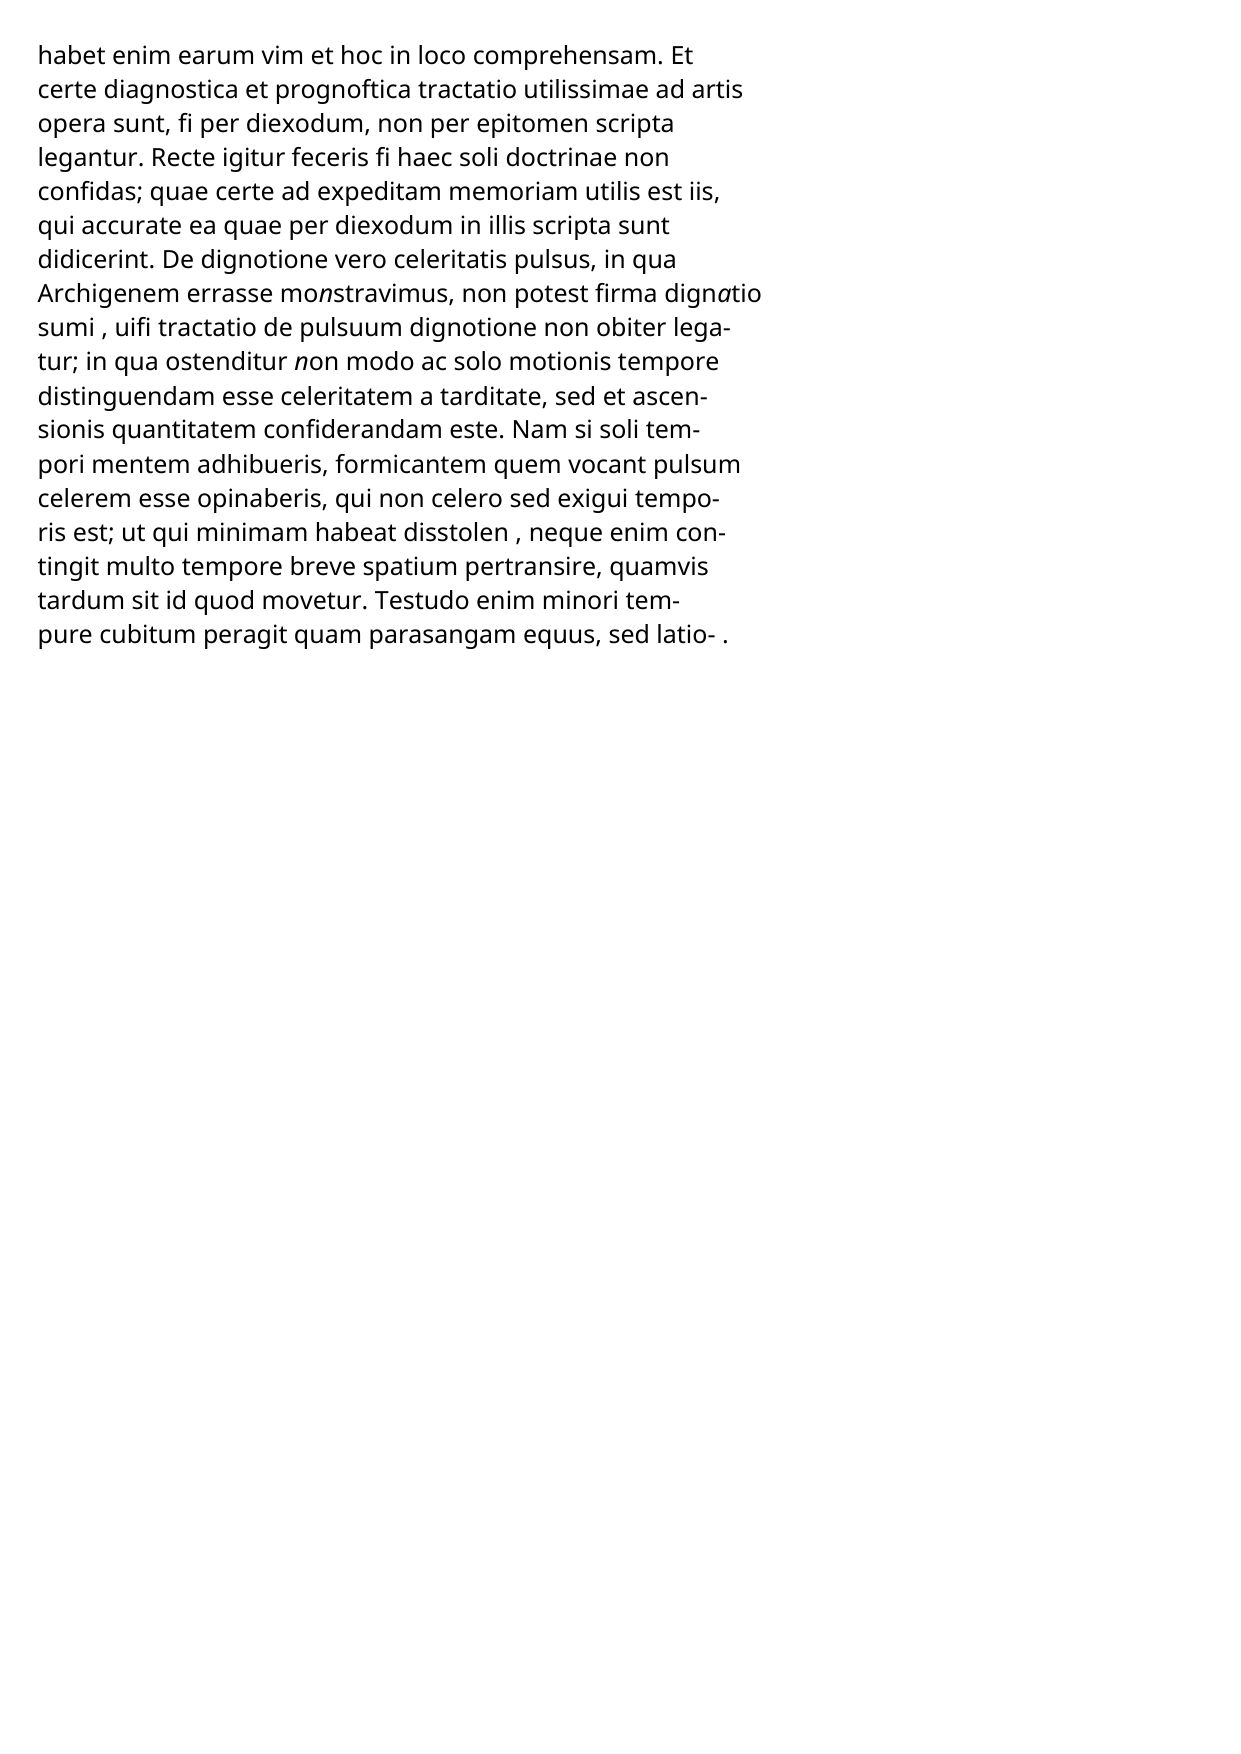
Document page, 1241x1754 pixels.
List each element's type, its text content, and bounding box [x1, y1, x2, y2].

text habet enim earum vim et hoc in loco comprehensam. Et certe diagnostica et prognoftica tractatio utilissimae ad artis opera sunt, fi per diexodum, non per epitomen scripta legantur. Recte igitur feceris fi haec soli doctrinae non confidas; quae certe ad expeditam memoriam utilis est iis, qui accurate ea quae per diexodum in illis scripta sunt didicerint. De dignotione vero celeritatis pulsus, in qua Archigenem errasse monstravimus, non potest firma dignatio sumi , uifi tractatio de pulsuum dignotione non obiter lega- tur; in qua ostenditur non modo ac solo motionis tempore distinguendam esse celeritatem a tarditate, sed et ascen- sionis quantitatem confiderandam este. Nam si soli tem- pori mentem adhibueris, formicantem quem vocant pulsum celerem esse opinaberis, qui non celero sed exigui tempo- ris est; ut qui minimam habeat disstolen , neque enim con- tingit multo tempore breve spatium pertransire, quamvis tardum sit id quod movetur. Testudo enim minori tem- pure cubitum peragit quam parasangam equus, sed latio- . [37, 37, 1203, 651]
